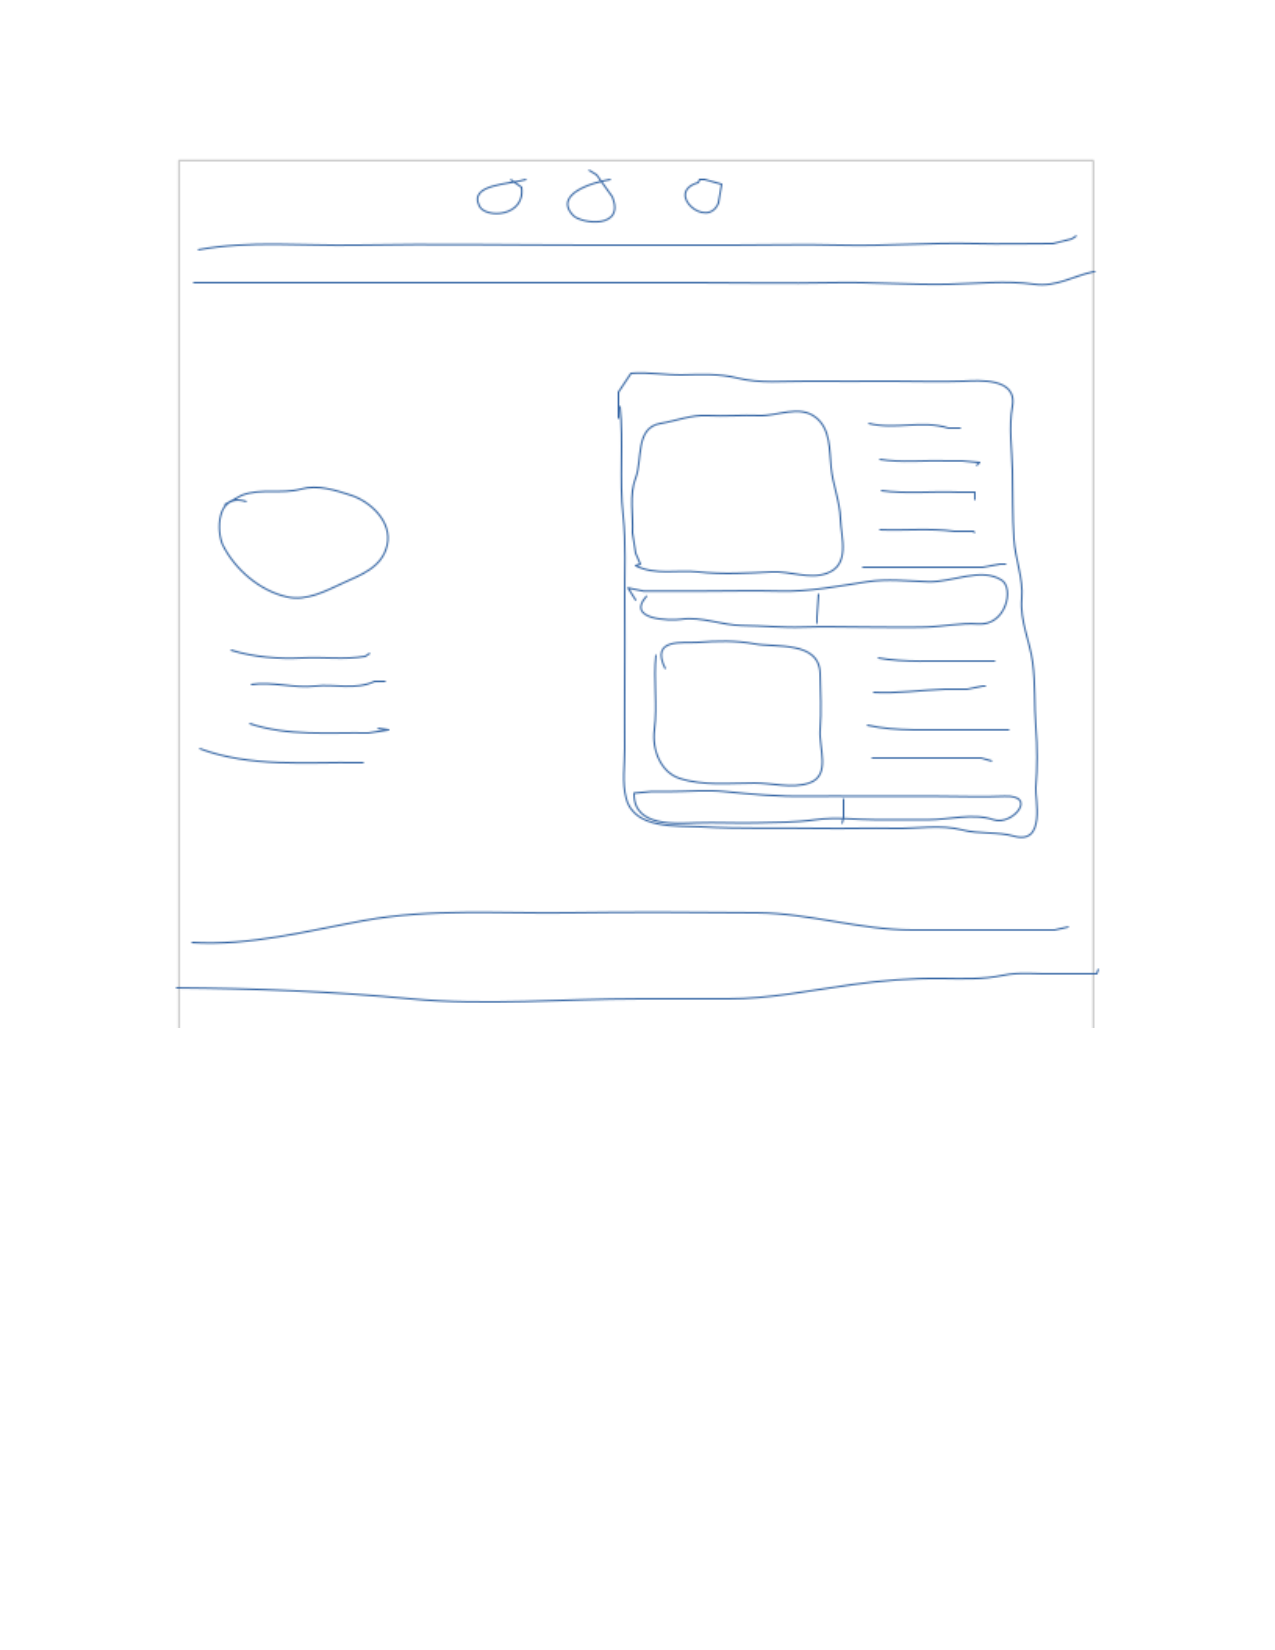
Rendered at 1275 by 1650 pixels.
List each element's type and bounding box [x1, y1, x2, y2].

picture [149, 118, 1126, 1028]
